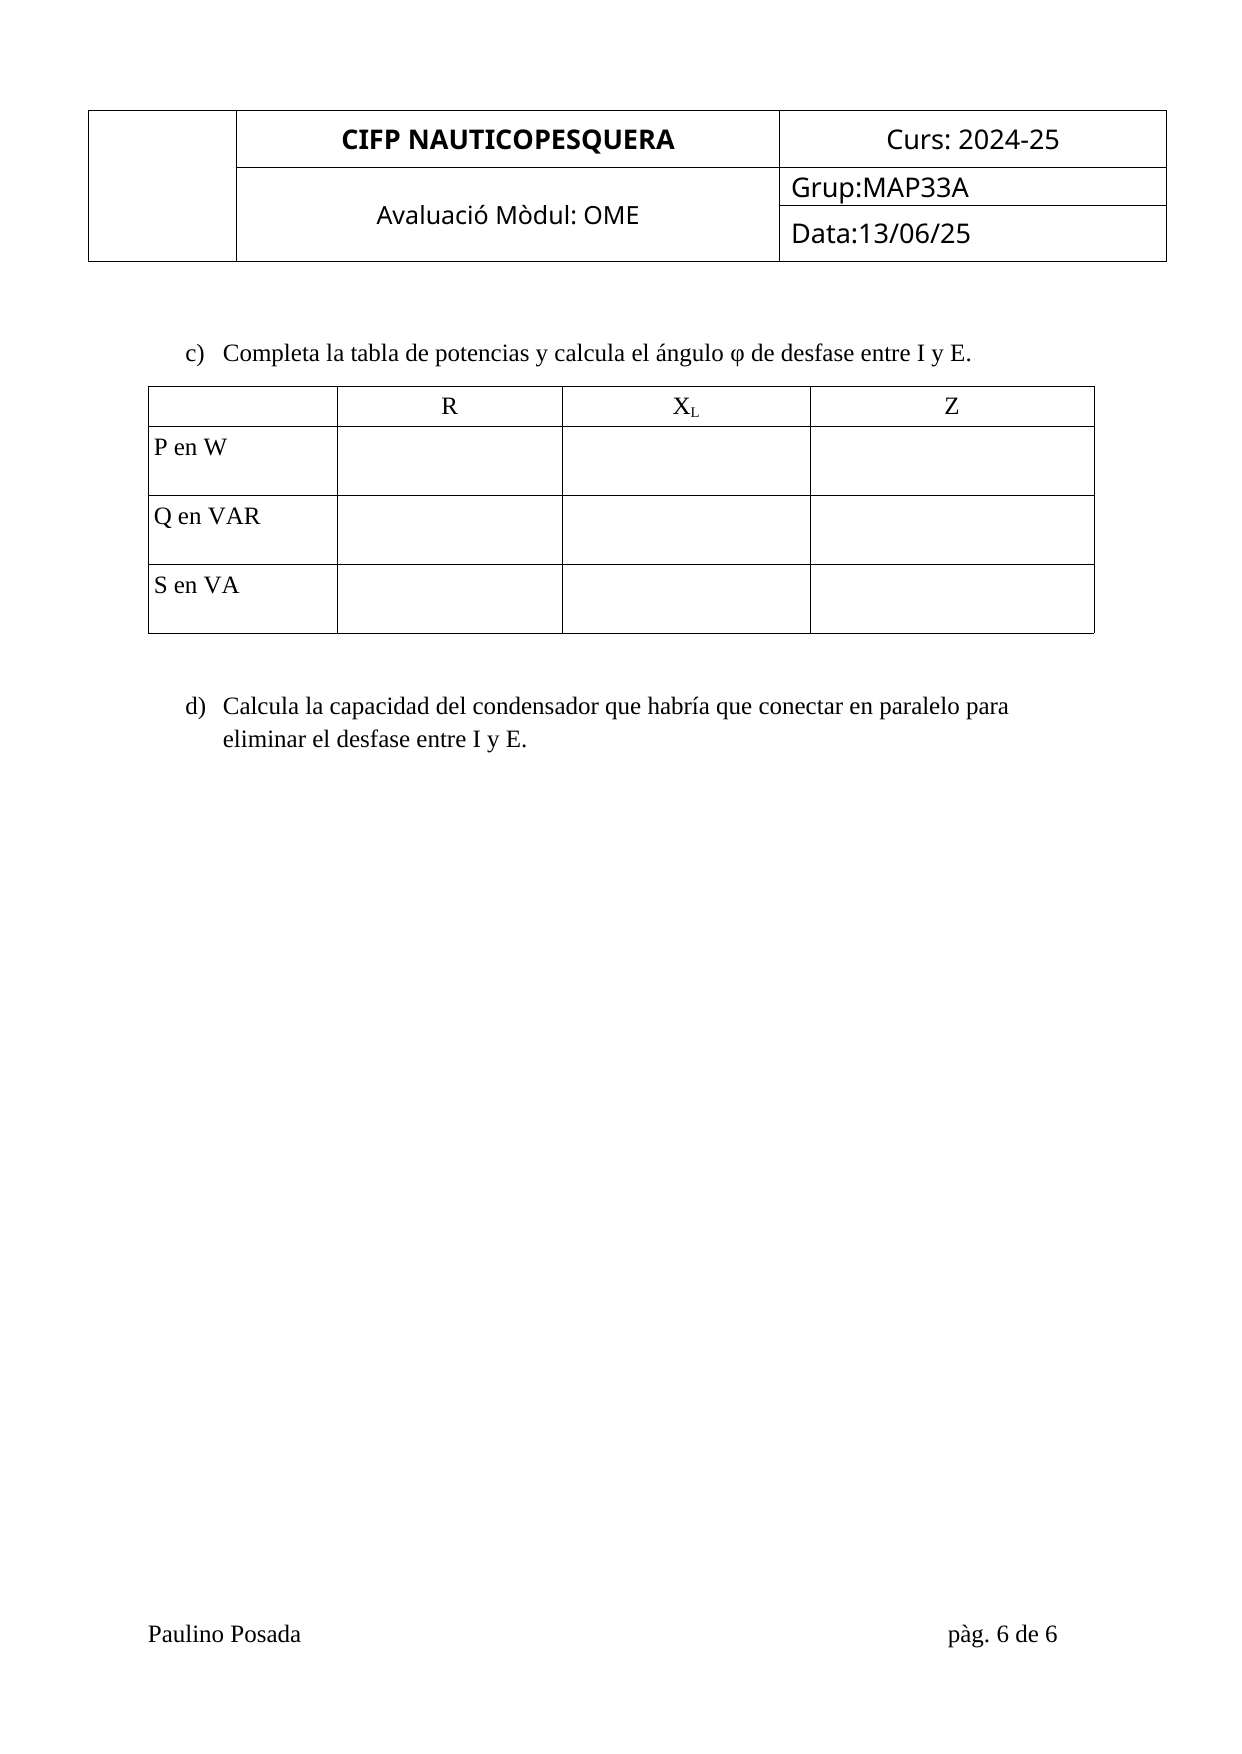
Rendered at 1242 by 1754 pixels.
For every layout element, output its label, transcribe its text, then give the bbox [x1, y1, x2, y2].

table_cell [563, 427, 810, 495]
list Completa la tabla de potencias y calcula el ángulo φ de desfase entre I y E. [185, 338, 1094, 367]
table_header R [338, 387, 562, 426]
table_cell Q en VAR [149, 496, 337, 564]
table_cell [338, 496, 562, 564]
table_cell S en VA [149, 565, 337, 633]
table_cell [811, 565, 1094, 633]
table_header XL [563, 387, 810, 426]
table_cell [563, 565, 810, 633]
table_cell [338, 565, 562, 633]
table_cell P en W [149, 427, 337, 495]
table_cell [338, 427, 562, 495]
table_header [149, 387, 337, 426]
table_header Z [811, 387, 1094, 426]
table_cell [563, 496, 810, 564]
table_cell [811, 496, 1094, 564]
list Calcula la capacidad del condensador que habría que conectar en paralelo para eliminar el desfase entre I y E. [185, 691, 1094, 753]
table_cell [811, 427, 1094, 495]
